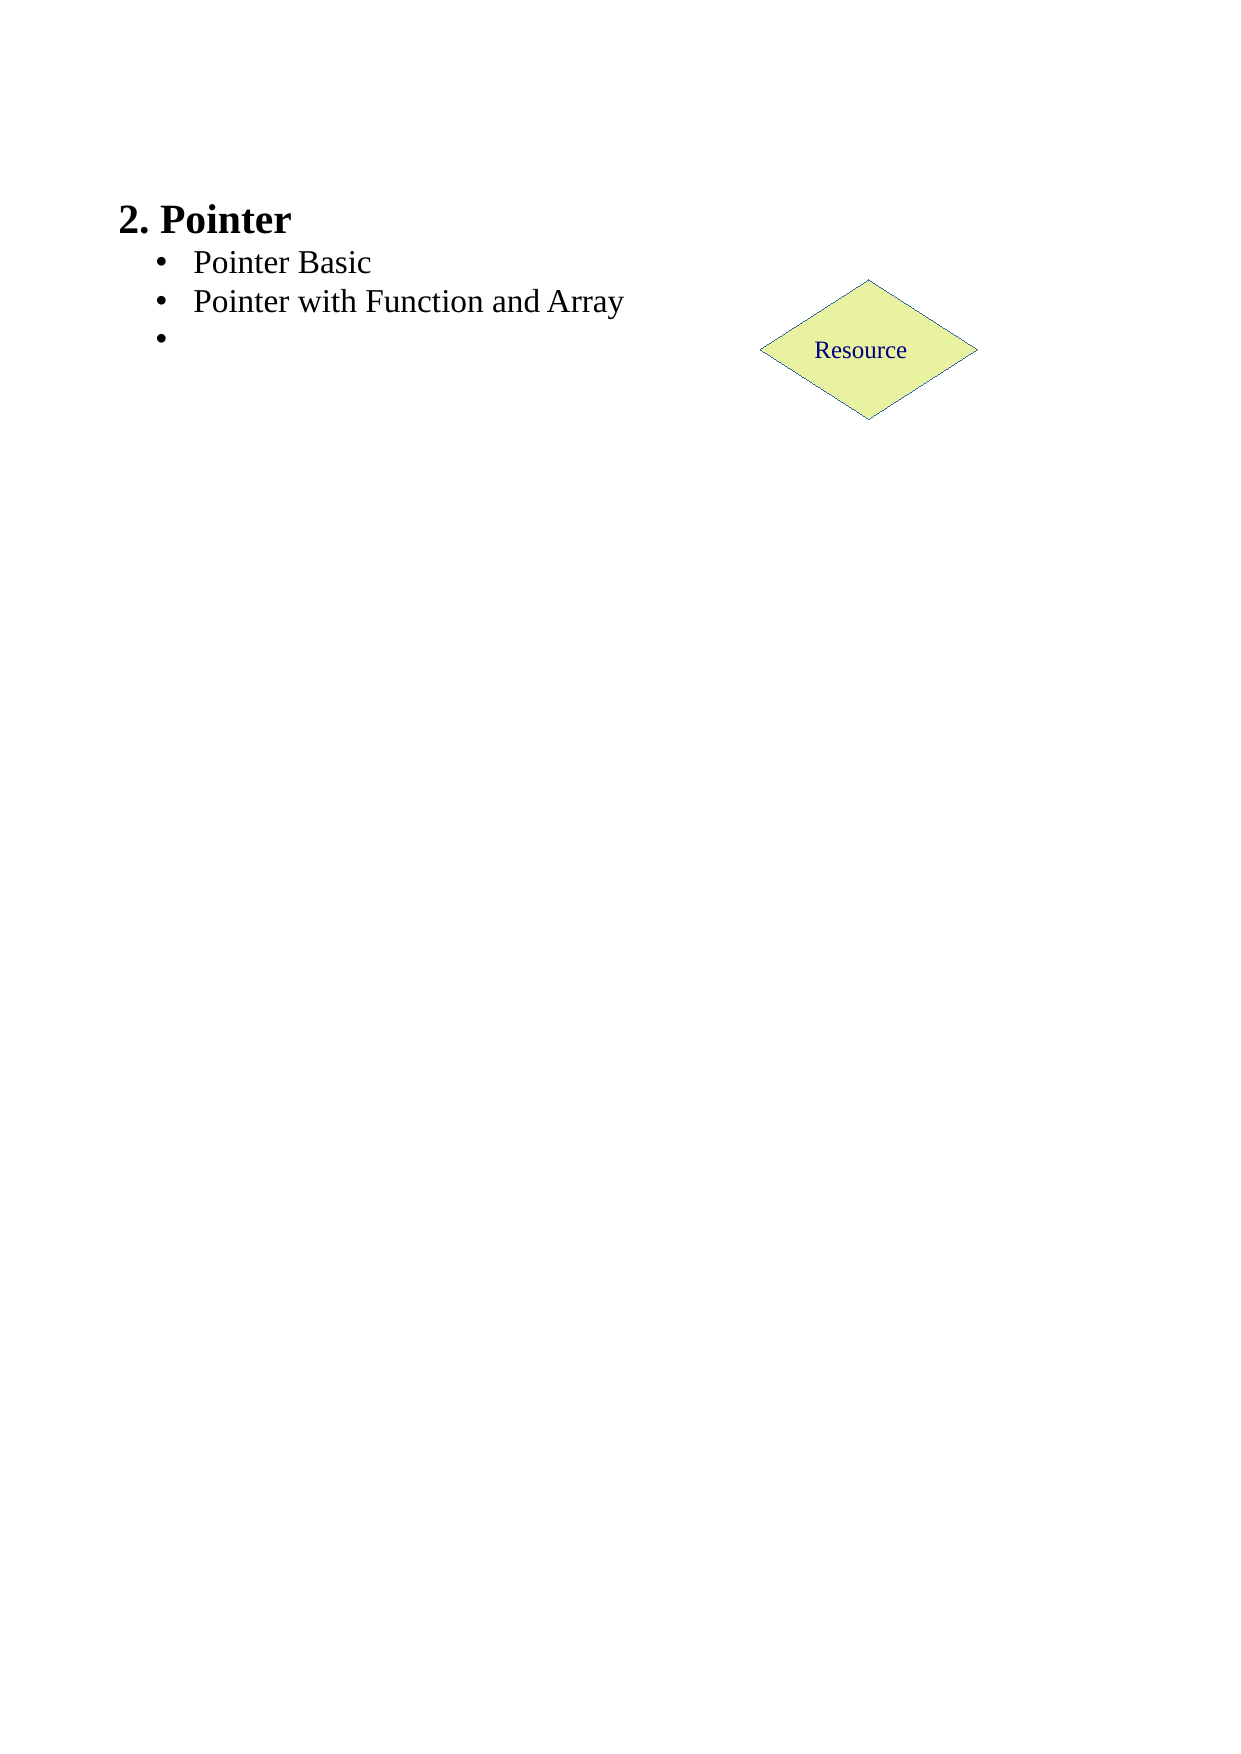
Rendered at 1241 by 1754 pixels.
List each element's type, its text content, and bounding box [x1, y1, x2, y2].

list [873, 281, 1122, 319]
list Pointer with Function and Array [156, 281, 865, 319]
text 2. Pointer [118, 195, 1122, 243]
list Pointer Basic [156, 243, 1122, 281]
